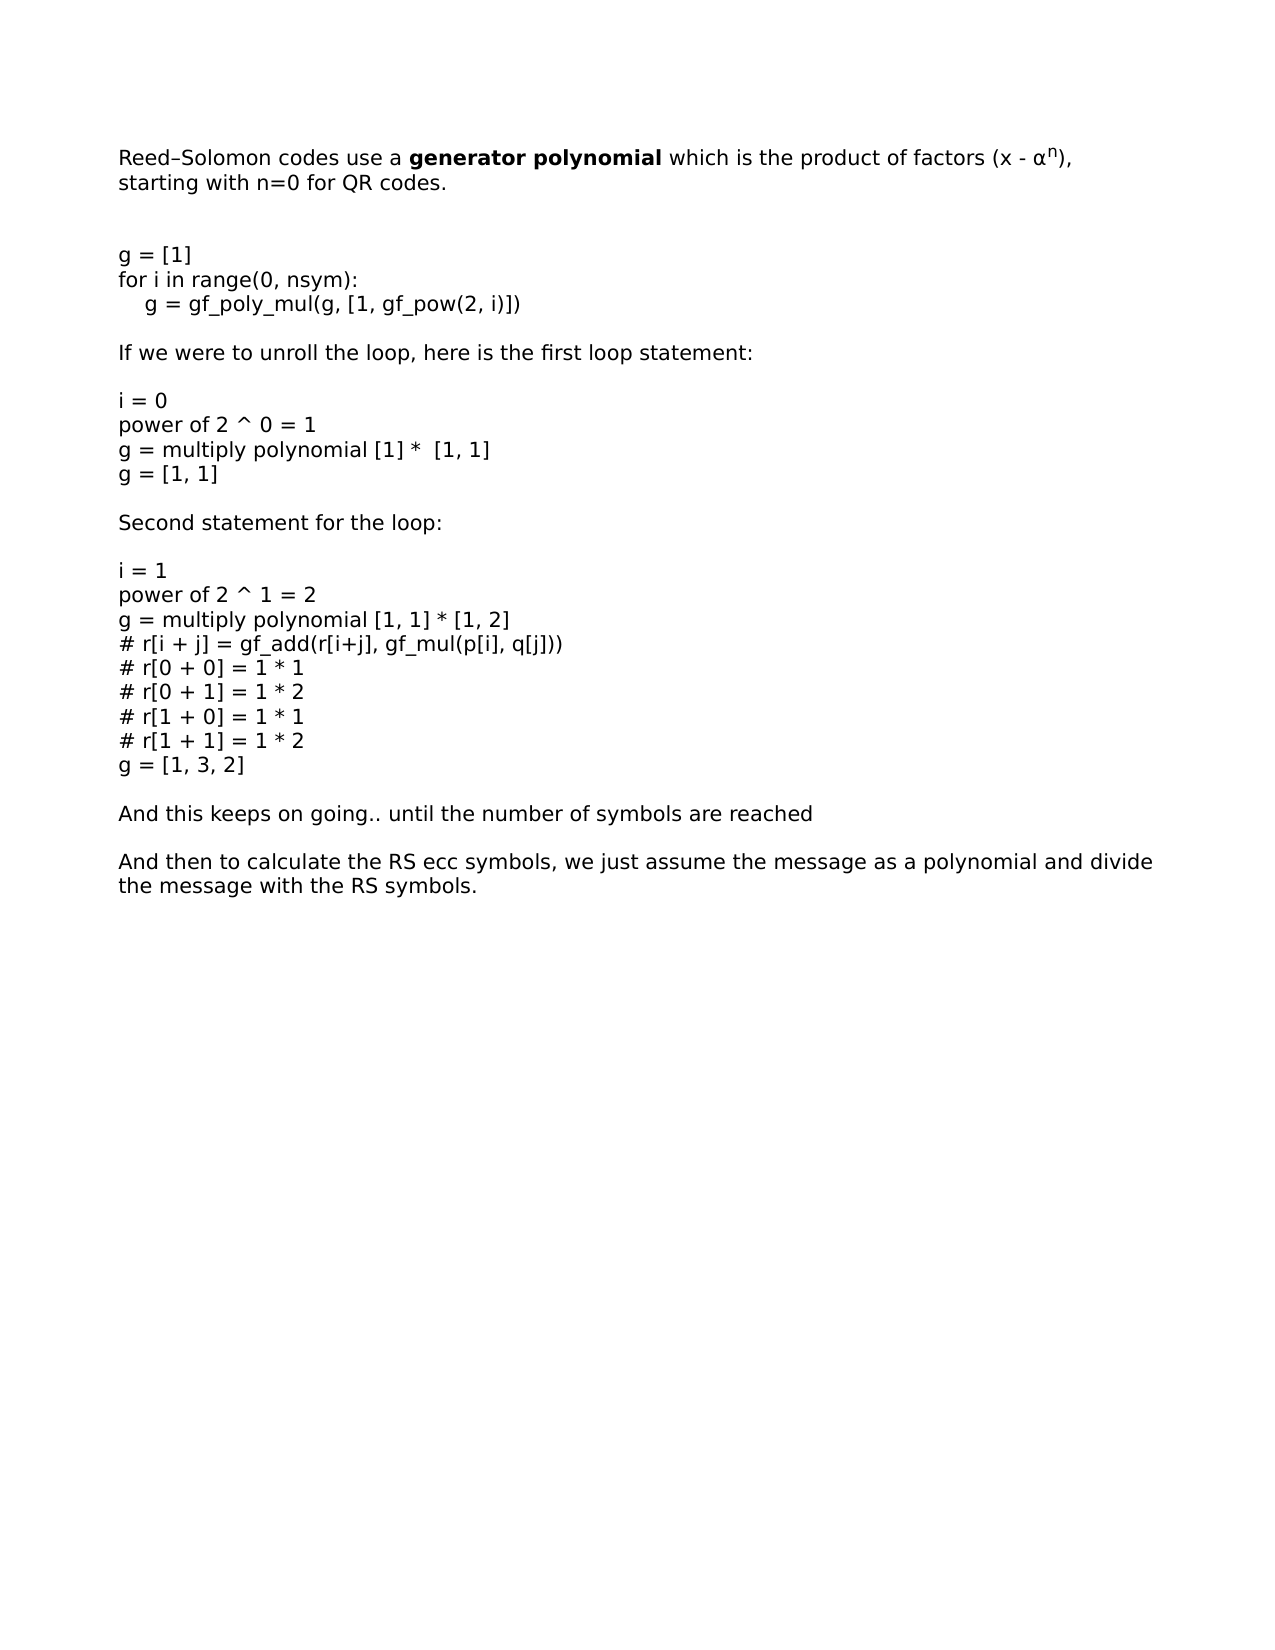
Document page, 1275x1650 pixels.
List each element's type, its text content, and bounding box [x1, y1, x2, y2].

text Reed–Solomon codes use a generator polynomial which is the product of factors (x - αn), starting with n=0 for QR codes. [118, 142, 1157, 195]
text i = 1 [118, 559, 1157, 583]
text g = [1, 3, 2] [118, 753, 1157, 777]
text # r[0 + 0] = 1 * 1 [118, 656, 1157, 680]
text # r[0 + 1] = 1 * 2 [118, 680, 1157, 705]
text Second statement for the loop: [118, 511, 1157, 535]
text g = multiply polynomial [1, 1] * [1, 2] [118, 608, 1157, 632]
text g = [1] [118, 243, 1157, 268]
text i = 0 [118, 389, 1157, 413]
text g = multiply polynomial [1] * [1, 1] [118, 438, 1157, 462]
text # r[i + j] = gf_add(r[i+j], gf_mul(p[i], q[j])) [118, 632, 1157, 656]
text # r[1 + 0] = 1 * 1 [118, 705, 1157, 729]
text g = [1, 1] [118, 462, 1157, 486]
text power of 2 ^ 0 = 1 [118, 413, 1157, 438]
text power of 2 ^ 1 = 2 [118, 583, 1157, 608]
text If we were to unroll the loop, here is the first loop statement: [118, 341, 1157, 365]
text # r[1 + 1] = 1 * 2 [118, 729, 1157, 753]
text g = gf_poly_mul(g, [1, gf_pow(2, i)]) [118, 292, 1157, 316]
text for i in range(0, nsym): [118, 268, 1157, 292]
text And this keeps on going.. until the number of symbols are reached [118, 802, 1157, 826]
text And then to calculate the RS ecc symbols, we just assume the message as a polynomial and divide the message with the RS symbols. [118, 850, 1157, 899]
